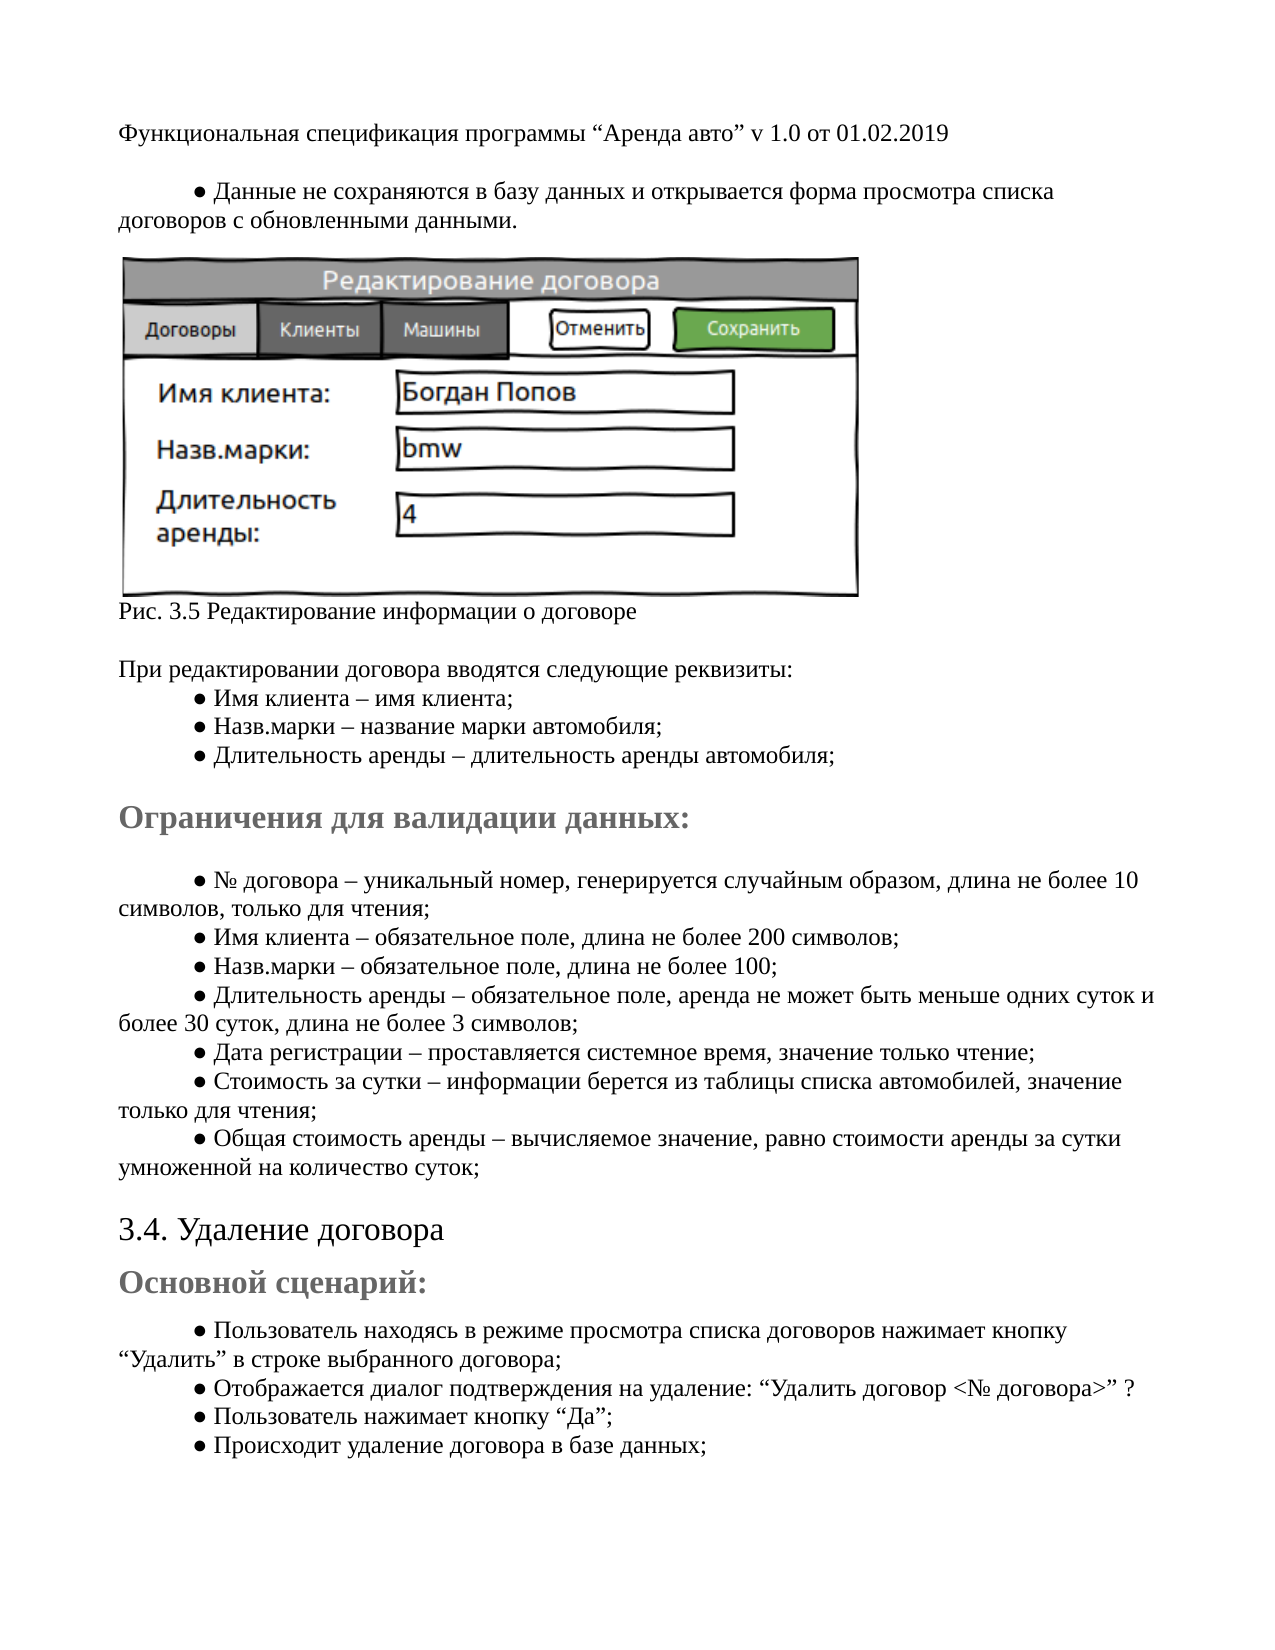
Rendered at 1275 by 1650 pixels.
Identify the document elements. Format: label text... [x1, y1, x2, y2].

text ● Имя клиента – обязательное поле, длина не более 200 символов; [118, 922, 1157, 951]
text ● Пользователь нажимает кнопку “Да”; [118, 1401, 1157, 1430]
text ● Отображается диалог подтверждения на удаление: “Удалить договор <№ договора>” ? [118, 1373, 1157, 1401]
text ● Происходит удаление договора в базе данных; [118, 1430, 1157, 1459]
text Основной сценарий: [118, 1262, 1157, 1301]
text ● Дата регистрации – проставляется системное время, значение только чтение; [118, 1037, 1157, 1066]
text ● Длительность аренды – обязательное поле, аренда не может быть меньше одних суток и более 30 суток, длина не более 3 символов; [118, 980, 1157, 1037]
text ● Данные не сохраняются в базу данных и открывается форма просмотра списка договоров с обновленными данными. [118, 176, 1157, 234]
text ● Назв.марки – название марки автомобиля; [118, 711, 1157, 740]
text Рис. 3.5 Редактирование информации о договоре [118, 234, 1157, 625]
text ● Общая стоимость аренды – вычисляемое значение, равно стоимости аренды за сутки умноженной на количество суток; [118, 1123, 1157, 1181]
picture [122, 257, 859, 597]
text 3.4. Удаление договора [118, 1210, 1157, 1248]
text ● Имя клиента – имя клиента; [118, 683, 1157, 711]
text Ограничения для валидации данных: [118, 798, 1157, 836]
text При редактировании договора вводятся следующие реквизиты: [118, 654, 1157, 683]
text ● Длительность аренды – длительность аренды автомобиля; [118, 740, 1157, 769]
text ● № договора – уникальный номер, генерируется случайным образом, длина не более 10 символов, только для чтения; [118, 865, 1157, 922]
text ● Назв.марки – обязательное поле, длина не более 100; [118, 951, 1157, 980]
text ● Пользователь находясь в режиме просмотра списка договоров нажимает кнопку “Удалить” в строке выбранного договора; [118, 1315, 1157, 1373]
text ● Стоимость за сутки – информации берется из таблицы списка автомобилей, значение только для чтения; [118, 1066, 1157, 1123]
